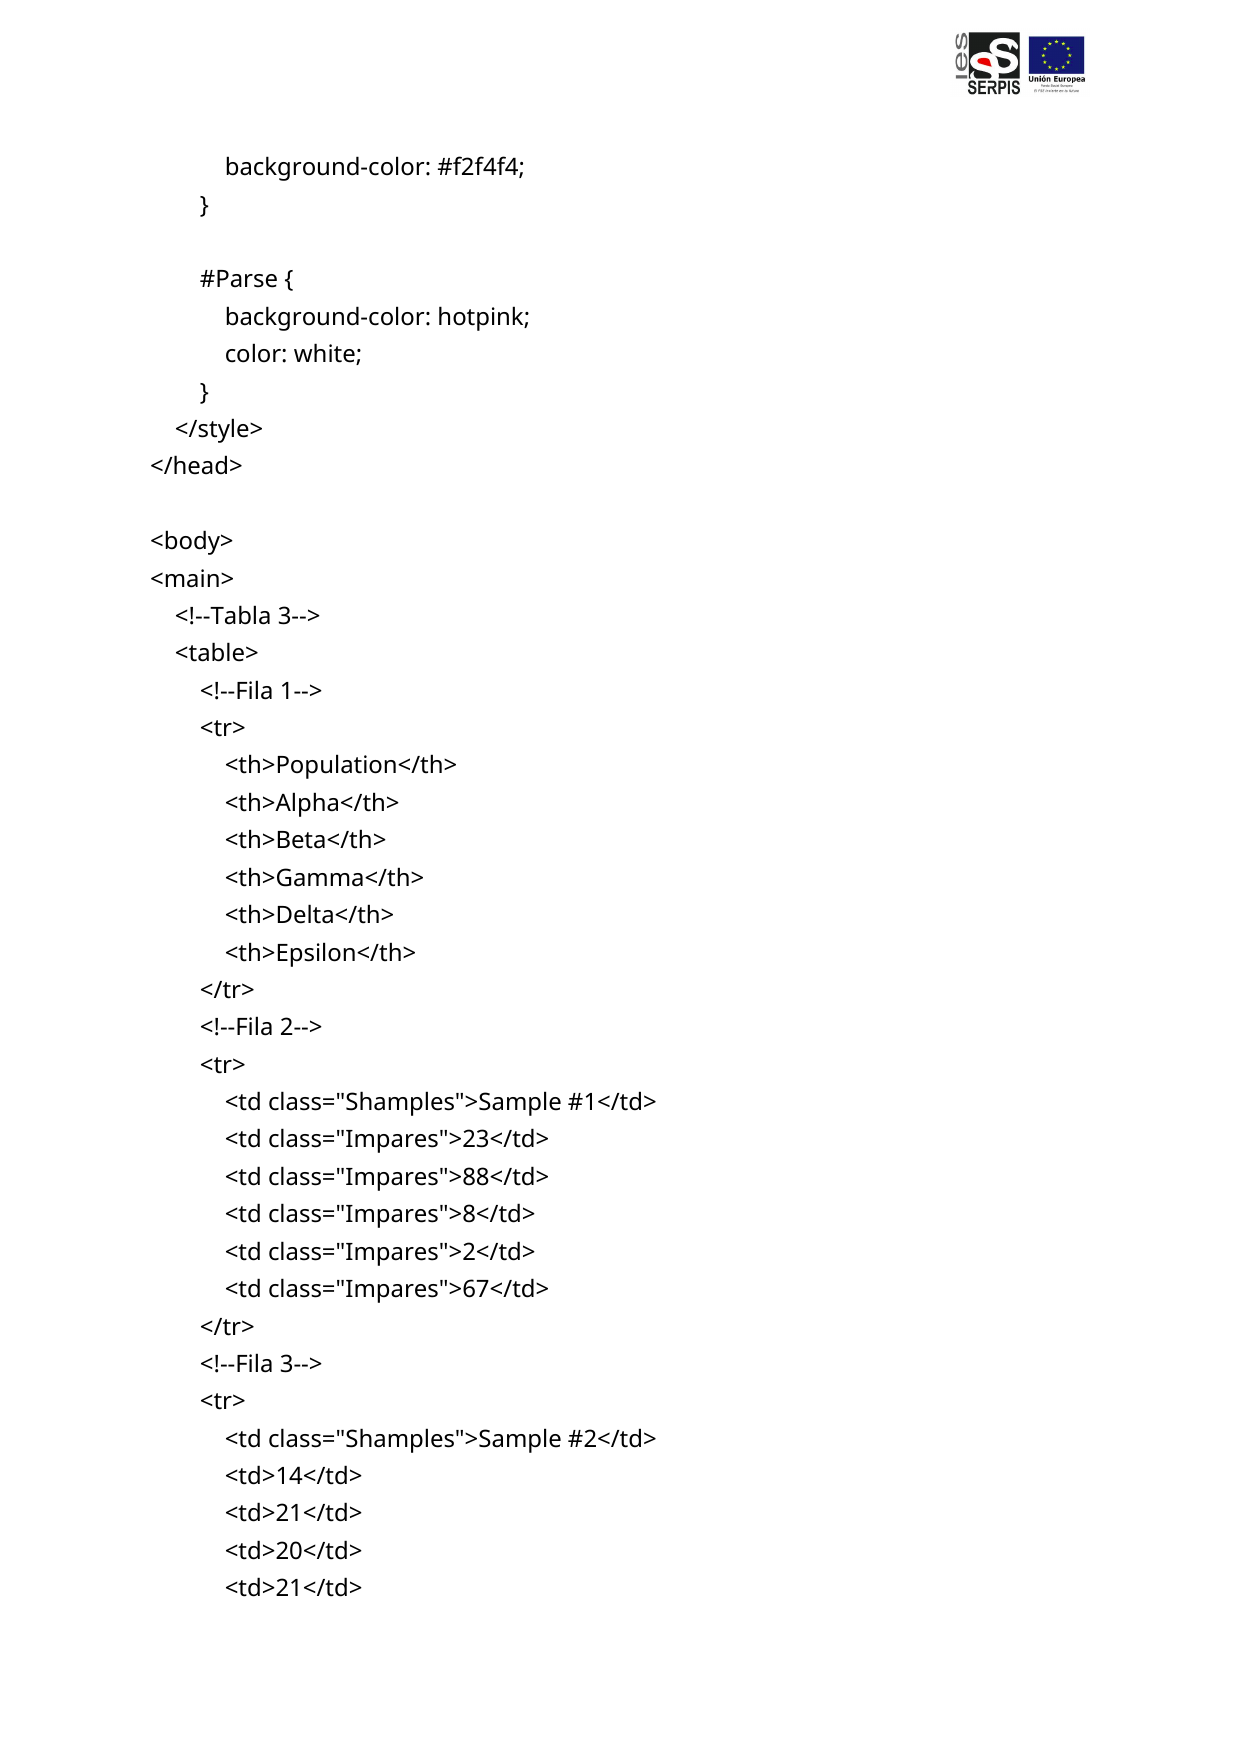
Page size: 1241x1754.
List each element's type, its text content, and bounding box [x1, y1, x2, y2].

text <body> [150, 524, 1090, 557]
text <tr> [150, 711, 1090, 743]
text background-color: #f2f4f4; [150, 150, 1090, 183]
text <td>20</td> [150, 1534, 1090, 1566]
text <th>Epsilon</th> [150, 935, 1090, 968]
text <td>21</td> [150, 1571, 1090, 1604]
text <th>Beta</th> [150, 823, 1090, 856]
text <!--Tabla 3--> [150, 599, 1090, 631]
text <td class="Shamples">Sample #1</td> [150, 1085, 1090, 1117]
text <th>Gamma</th> [150, 861, 1090, 893]
text <td class="Shamples">Sample #2</td> [150, 1421, 1090, 1454]
text <td class="Impares">8</td> [150, 1197, 1090, 1230]
text <td>21</td> [150, 1496, 1090, 1529]
text <td class="Impares">67</td> [150, 1272, 1090, 1304]
text </tr> [150, 1309, 1090, 1342]
text </head> [150, 449, 1090, 482]
text <td>14</td> [150, 1459, 1090, 1491]
text <!--Fila 2--> [150, 1010, 1090, 1043]
text <th>Delta</th> [150, 898, 1090, 931]
text } [150, 187, 1090, 220]
text <th>Alpha</th> [150, 786, 1090, 818]
text </tr> [150, 973, 1090, 1005]
text <!--Fila 3--> [150, 1347, 1090, 1379]
text <td class="Impares">88</td> [150, 1160, 1090, 1192]
text <td class="Impares">2</td> [150, 1234, 1090, 1267]
text <tr> [150, 1384, 1090, 1417]
text } [150, 374, 1090, 407]
text <main> [150, 561, 1090, 594]
text </style> [150, 412, 1090, 444]
text <tr> [150, 1047, 1090, 1080]
text <table> [150, 636, 1090, 669]
text <!--Fila 1--> [150, 673, 1090, 706]
text <td class="Impares">23</td> [150, 1122, 1090, 1155]
text background-color: hotpink; [150, 299, 1090, 332]
text <th>Population</th> [150, 748, 1090, 781]
text color: white; [150, 337, 1090, 369]
picture [950, 28, 1090, 97]
text #Parse { [150, 262, 1090, 295]
